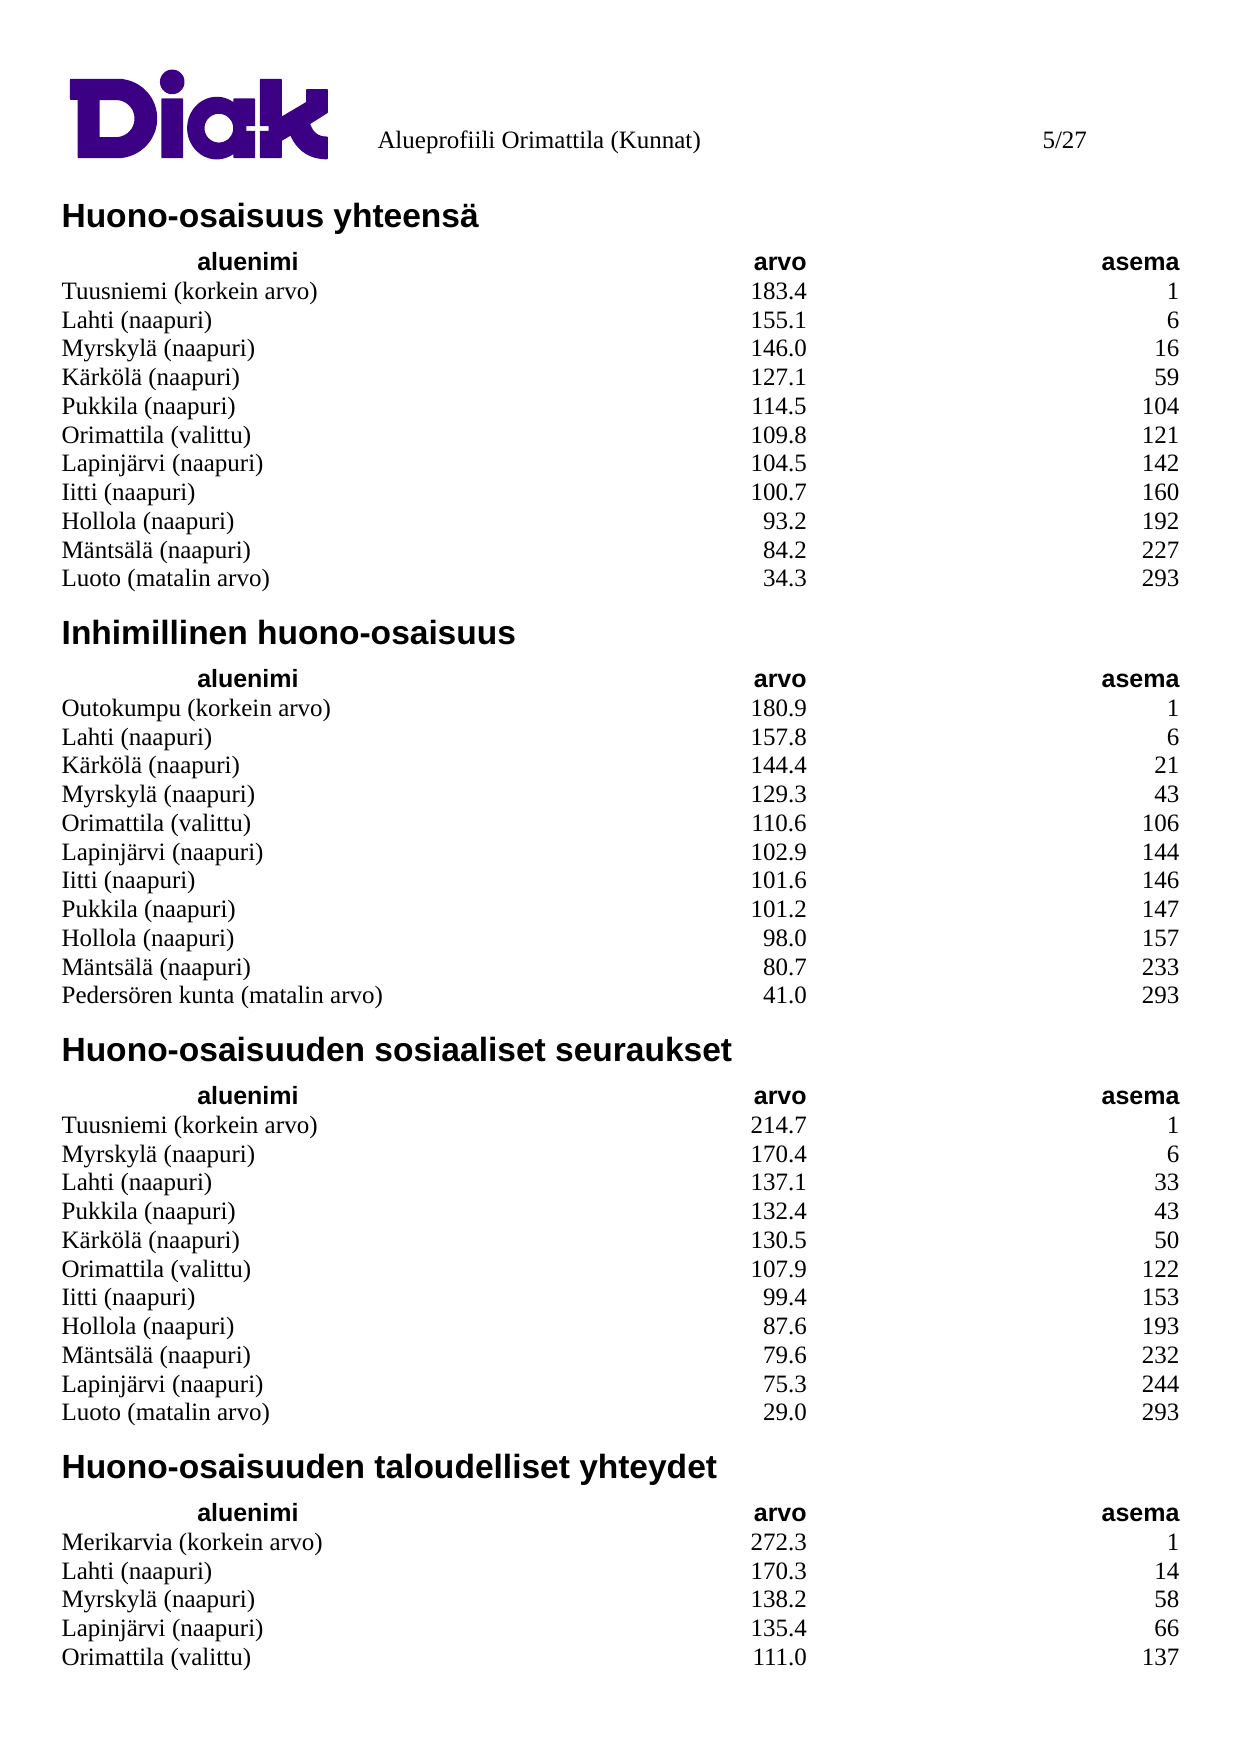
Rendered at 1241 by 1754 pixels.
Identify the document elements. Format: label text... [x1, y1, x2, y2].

table_cell 170.4 [434, 1139, 806, 1167]
table_cell 41.0 [434, 981, 806, 1009]
table_cell 193 [806, 1311, 1179, 1340]
table_cell 137 [806, 1642, 1179, 1671]
table_cell 33 [806, 1168, 1179, 1196]
table_cell 16 [806, 334, 1179, 362]
table_cell 170.3 [434, 1556, 806, 1584]
table_header asema [806, 664, 1179, 693]
subtitle Huono-osaisuuden sosiaaliset seuraukset [61, 1030, 1179, 1069]
table_cell 244 [806, 1369, 1179, 1397]
table_cell 50 [806, 1225, 1179, 1254]
table_header arvo [434, 664, 806, 693]
table_cell Kärkölä (naapuri) [61, 1225, 434, 1254]
table_cell 104.5 [434, 449, 806, 477]
table_cell Iitti (naapuri) [61, 477, 434, 506]
table_cell 144.4 [434, 751, 806, 779]
table_header arvo [434, 247, 806, 276]
table_cell Lahti (naapuri) [61, 305, 434, 333]
table_cell 293 [806, 981, 1179, 1009]
table_cell 100.7 [434, 477, 806, 506]
table_cell 157 [806, 923, 1179, 952]
table_cell 6 [806, 1139, 1179, 1167]
table_cell Orimattila (valittu) [61, 420, 434, 448]
table_cell Iitti (naapuri) [61, 866, 434, 894]
table_cell 1 [806, 1527, 1179, 1556]
table_cell 1 [806, 693, 1179, 722]
table_cell Pukkila (naapuri) [61, 391, 434, 420]
table_cell Orimattila (valittu) [61, 1254, 434, 1282]
table_cell Hollola (naapuri) [61, 506, 434, 535]
table_cell Kärkölä (naapuri) [61, 751, 434, 779]
table_cell 98.0 [434, 923, 806, 952]
table_cell Luoto (matalin arvo) [61, 564, 434, 592]
table_header arvo [434, 1498, 806, 1527]
table_cell Myrskylä (naapuri) [61, 1585, 434, 1613]
table_cell 84.2 [434, 535, 806, 563]
table_cell 157.8 [434, 722, 806, 751]
subtitle Huono-osaisuus yhteensä [61, 196, 1179, 235]
table_cell Lapinjärvi (naapuri) [61, 449, 434, 477]
table_cell 34.3 [434, 564, 806, 592]
table_cell Pukkila (naapuri) [61, 1196, 434, 1225]
table_cell Hollola (naapuri) [61, 1311, 434, 1340]
table_cell 146 [806, 866, 1179, 894]
subtitle Inhimillinen huono-osaisuus [61, 613, 1179, 652]
table_cell 121 [806, 420, 1179, 448]
table_cell 293 [806, 564, 1179, 592]
table_cell 79.6 [434, 1340, 806, 1369]
table_header aluenimi [61, 1081, 434, 1110]
table_cell 93.2 [434, 506, 806, 535]
table_cell Orimattila (valittu) [61, 1642, 434, 1671]
table_cell 192 [806, 506, 1179, 535]
table_cell Outokumpu (korkein arvo) [61, 693, 434, 722]
table_cell Myrskylä (naapuri) [61, 334, 434, 362]
table_cell 138.2 [434, 1585, 806, 1613]
table_cell 232 [806, 1340, 1179, 1369]
table_cell Mäntsälä (naapuri) [61, 535, 434, 563]
table_cell Merikarvia (korkein arvo) [61, 1527, 434, 1556]
table_header asema [806, 1498, 1179, 1527]
table_cell 180.9 [434, 693, 806, 722]
table_cell 146.0 [434, 334, 806, 362]
table_cell 147 [806, 894, 1179, 923]
table_cell 135.4 [434, 1613, 806, 1642]
table_cell 106 [806, 808, 1179, 837]
table_cell Lahti (naapuri) [61, 1556, 434, 1584]
table_cell 272.3 [434, 1527, 806, 1556]
table_cell 21 [806, 751, 1179, 779]
subtitle Huono-osaisuuden taloudelliset yhteydet [61, 1447, 1179, 1486]
table_cell 129.3 [434, 779, 806, 808]
table_cell 142 [806, 449, 1179, 477]
table_cell 6 [806, 305, 1179, 333]
table_cell 43 [806, 779, 1179, 808]
table_cell Hollola (naapuri) [61, 923, 434, 952]
table_cell Mäntsälä (naapuri) [61, 1340, 434, 1369]
table_cell 109.8 [434, 420, 806, 448]
table_cell 132.4 [434, 1196, 806, 1225]
table_cell Pedersören kunta (matalin arvo) [61, 981, 434, 1009]
table_cell Mäntsälä (naapuri) [61, 952, 434, 981]
table_cell 233 [806, 952, 1179, 981]
table_cell Iitti (naapuri) [61, 1283, 434, 1311]
table_cell 144 [806, 837, 1179, 866]
table_cell 101.6 [434, 866, 806, 894]
table_cell 227 [806, 535, 1179, 563]
table_cell 80.7 [434, 952, 806, 981]
table_cell 110.6 [434, 808, 806, 837]
table_cell 66 [806, 1613, 1179, 1642]
table_cell 293 [806, 1398, 1179, 1426]
table_cell 104 [806, 391, 1179, 420]
table_cell 99.4 [434, 1283, 806, 1311]
table_cell Pukkila (naapuri) [61, 894, 434, 923]
table_cell 160 [806, 477, 1179, 506]
table_cell 59 [806, 362, 1179, 391]
table_header asema [806, 247, 1179, 276]
table_cell 114.5 [434, 391, 806, 420]
table_cell 87.6 [434, 1311, 806, 1340]
table_cell 1 [806, 276, 1179, 305]
table_cell Tuusniemi (korkein arvo) [61, 276, 434, 305]
table_cell Lapinjärvi (naapuri) [61, 1369, 434, 1397]
table_header aluenimi [61, 1498, 434, 1527]
table_cell 58 [806, 1585, 1179, 1613]
table_cell 155.1 [434, 305, 806, 333]
table_cell 111.0 [434, 1642, 806, 1671]
table_header aluenimi [61, 664, 434, 693]
table_cell Lapinjärvi (naapuri) [61, 837, 434, 866]
table_cell Myrskylä (naapuri) [61, 1139, 434, 1167]
table_cell 137.1 [434, 1168, 806, 1196]
table_cell Orimattila (valittu) [61, 808, 434, 837]
table_cell 102.9 [434, 837, 806, 866]
table_cell Kärkölä (naapuri) [61, 362, 434, 391]
table_cell Luoto (matalin arvo) [61, 1398, 434, 1426]
table_header arvo [434, 1081, 806, 1110]
table_cell Lahti (naapuri) [61, 722, 434, 751]
table_cell 214.7 [434, 1110, 806, 1139]
table_cell 183.4 [434, 276, 806, 305]
table_cell Lahti (naapuri) [61, 1168, 434, 1196]
table_cell 107.9 [434, 1254, 806, 1282]
table_cell Tuusniemi (korkein arvo) [61, 1110, 434, 1139]
table_cell 127.1 [434, 362, 806, 391]
table_cell 43 [806, 1196, 1179, 1225]
table_header asema [806, 1081, 1179, 1110]
table_cell Lapinjärvi (naapuri) [61, 1613, 434, 1642]
table_cell 6 [806, 722, 1179, 751]
table_cell 122 [806, 1254, 1179, 1282]
table_cell 75.3 [434, 1369, 806, 1397]
table_cell 153 [806, 1283, 1179, 1311]
table_cell 29.0 [434, 1398, 806, 1426]
table_cell 130.5 [434, 1225, 806, 1254]
table_cell Myrskylä (naapuri) [61, 779, 434, 808]
table_cell 101.2 [434, 894, 806, 923]
table_header aluenimi [61, 247, 434, 276]
table_cell 14 [806, 1556, 1179, 1584]
table_cell 1 [806, 1110, 1179, 1139]
